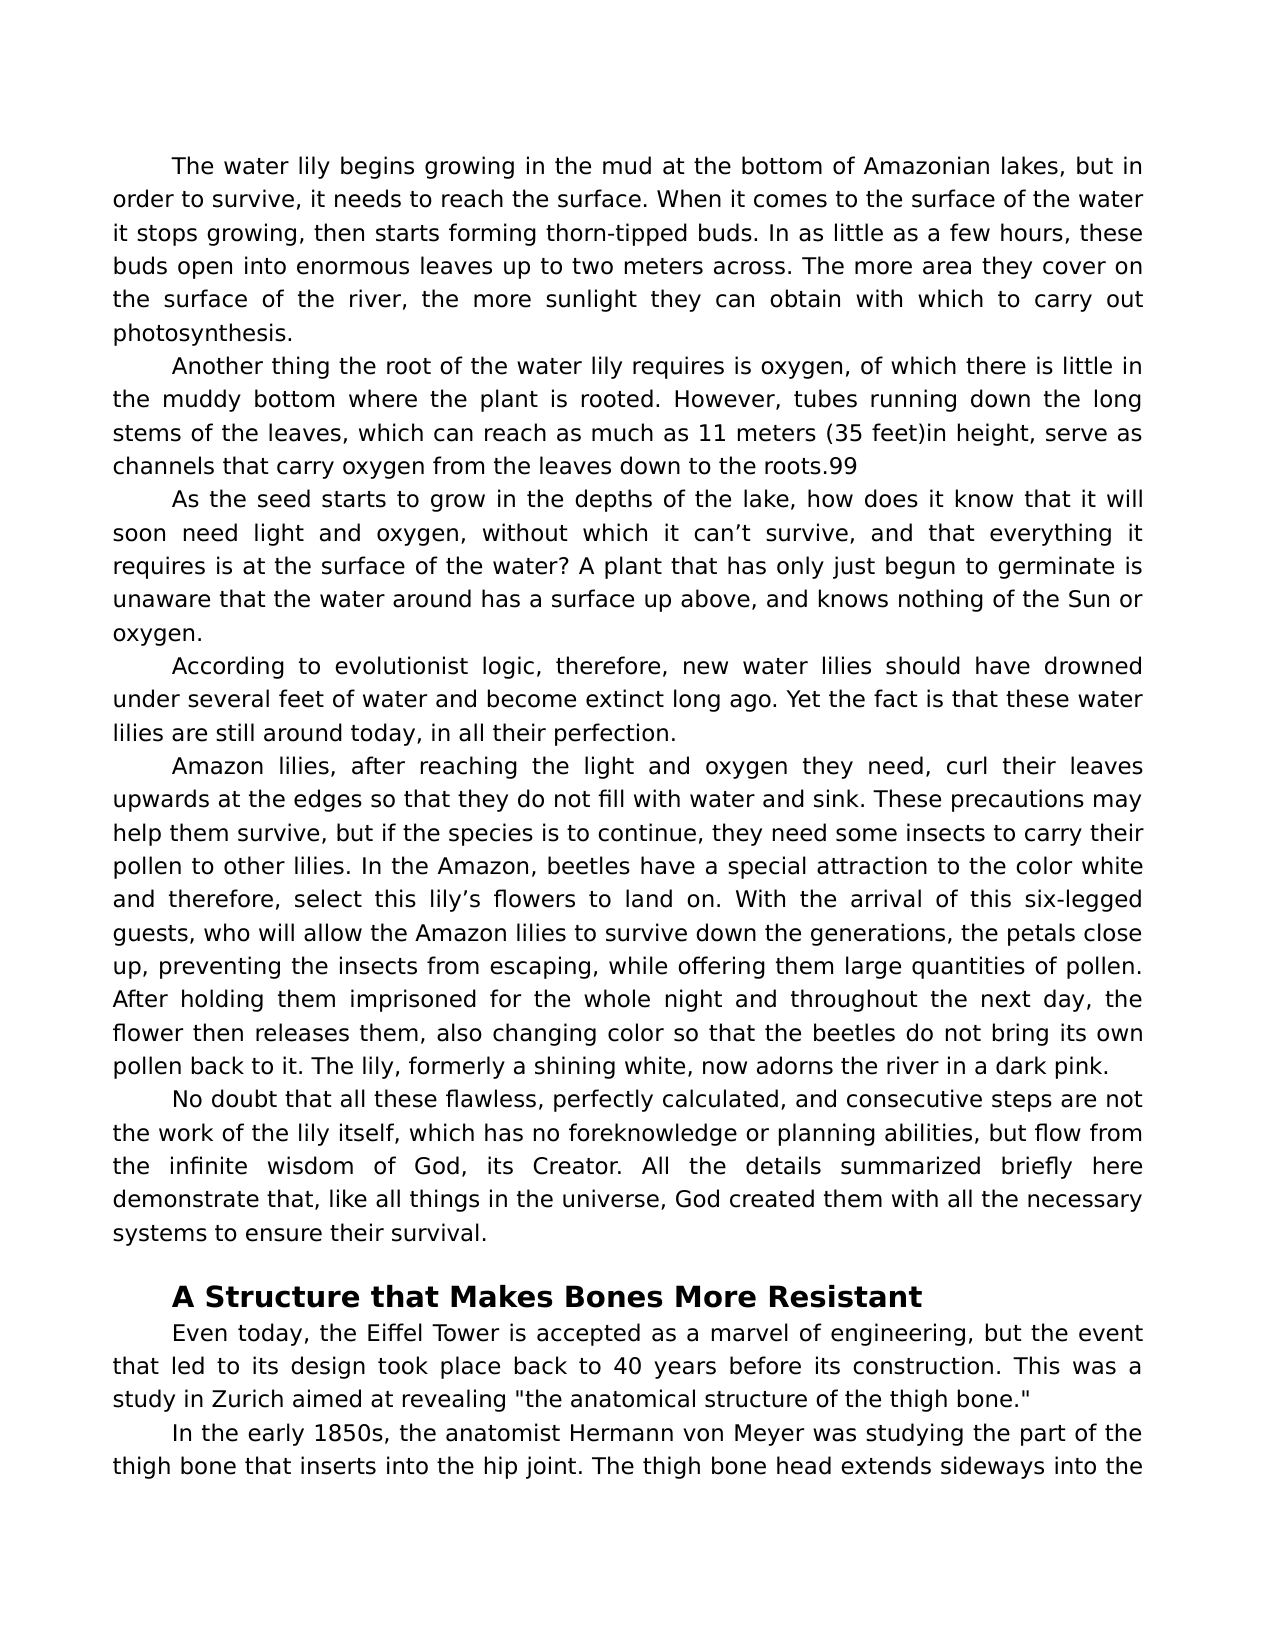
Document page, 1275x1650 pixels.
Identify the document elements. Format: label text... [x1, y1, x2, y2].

text No doubt that all these flawless, perfectly calculated, and consecutive steps are not the work of the lily itself, which has no foreknowledge or planning abilities, but flow from the infinite wisdom of God, its Creator. All the details summarized briefly here demonstrate that, like all things in the universe, God created them with all the necessary systems to ensure their survival. [112, 1081, 1145, 1248]
text Even today, the Eiffel Tower is accepted as a marvel of engineering, but the event that led to its design took place back to 40 years before its construction. This was a study in Zurich aimed at revealing "the anatomical structure of the thigh bone." [112, 1314, 1145, 1414]
text Another thing the root of the water lily requires is oxygen, of which there is little in the muddy bottom where the plant is rooted. However, tubes running down the long stems of the leaves, which can reach as much as 11 meters (35 feet)in height, serve as channels that carry oxygen from the leaves down to the roots.99 [112, 348, 1145, 481]
text As the seed starts to grow in the depths of the lake, how does it know that it will soon need light and oxygen, without which it can’t survive, and that everything it requires is at the surface of the water? A plant that has only just begun to germinate is unaware that the water around has a surface up above, and knows nothing of the Sun or oxygen. [112, 481, 1145, 648]
text The water lily begins growing in the mud at the bottom of Amazonian lakes, but in order to survive, it needs to reach the surface. When it comes to the surface of the water it stops growing, then starts forming thorn-tipped buds. In as little as a few hours, these buds open into enormous leaves up to two meters across. The more area they cover on the surface of the river, the more sunlight they can obtain with which to carry out photosynthesis. [112, 148, 1145, 348]
text Amazon lilies, after reaching the light and oxygen they need, curl their leaves upwards at the edges so that they do not fill with water and sink. These precautions may help them survive, but if the species is to continue, they need some insects to carry their pollen to other lilies. In the Amazon, beetles have a special attraction to the color white and therefore, select this lily’s flowers to land on. With the arrival of this six-legged guests, who will allow the Amazon lilies to survive down the generations, the petals close up, preventing the insects from escaping, while offering them large quantities of pollen. After holding them imprisoned for the whole night and throughout the next day, the flower then releases them, also changing color so that the beetles do not bring its own pollen back to it. The lily, formerly a shining white, now adorns the river in a dark pink. [112, 748, 1145, 1081]
text In the early 1850s, the anatomist Hermann von Meyer was studying the part of the thigh bone that inserts into the hip joint. The thigh bone head extends sideways into the [112, 1414, 1145, 1481]
text According to evolutionist logic, therefore, new water lilies should have drowned under several feet of water and become extinct long ago. Yet the fact is that these water lilies are still around today, in all their perfection. [112, 648, 1145, 748]
text A Structure that Makes Bones More Resistant [112, 1281, 1145, 1314]
